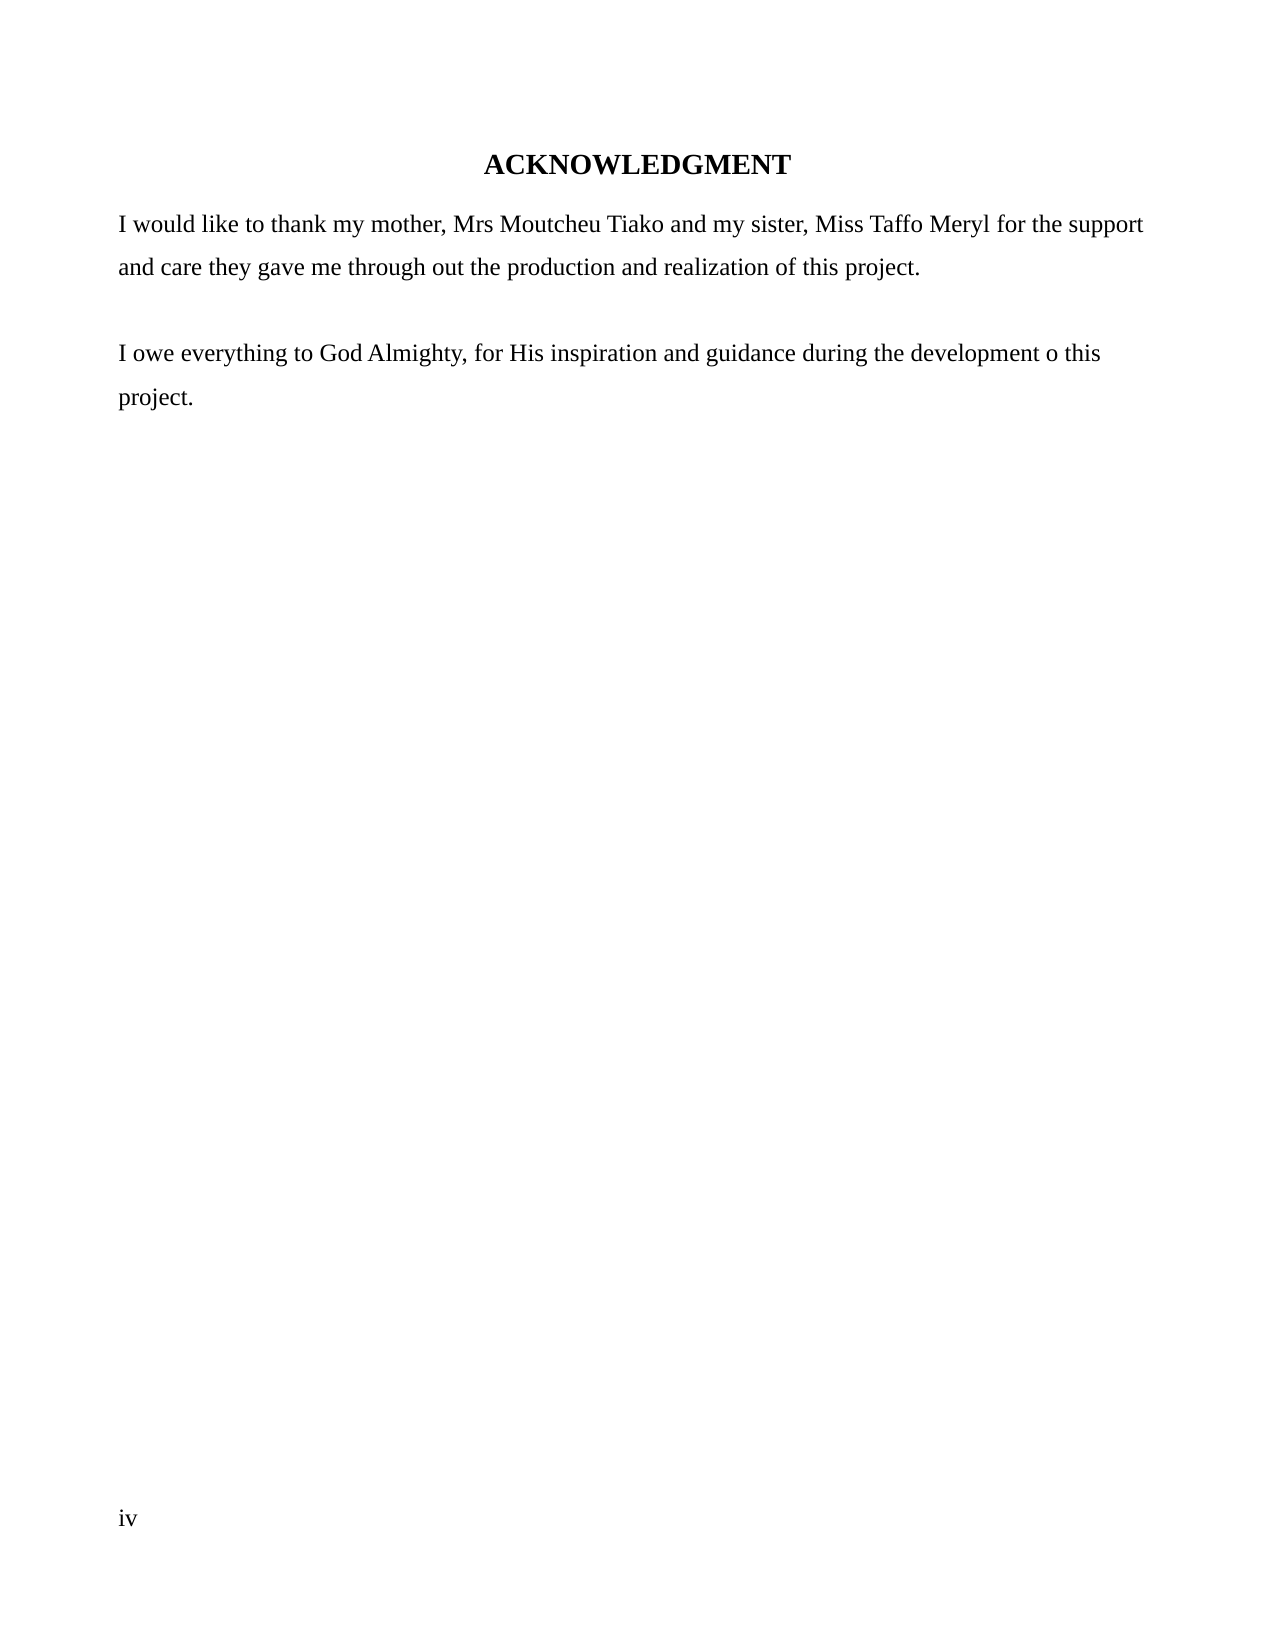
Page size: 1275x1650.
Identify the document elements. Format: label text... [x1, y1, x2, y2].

text I would like to thank my mother, Mrs Moutcheu Tiako and my sister, Miss Taffo Meryl for the support and care they gave me through out the production and realization of this project. [118, 209, 1157, 281]
text ACKNOWLEDGMENT [118, 147, 1157, 180]
text I owe everything to God Almighty, for His inspiration and guidance during the development o this project. [118, 338, 1157, 410]
